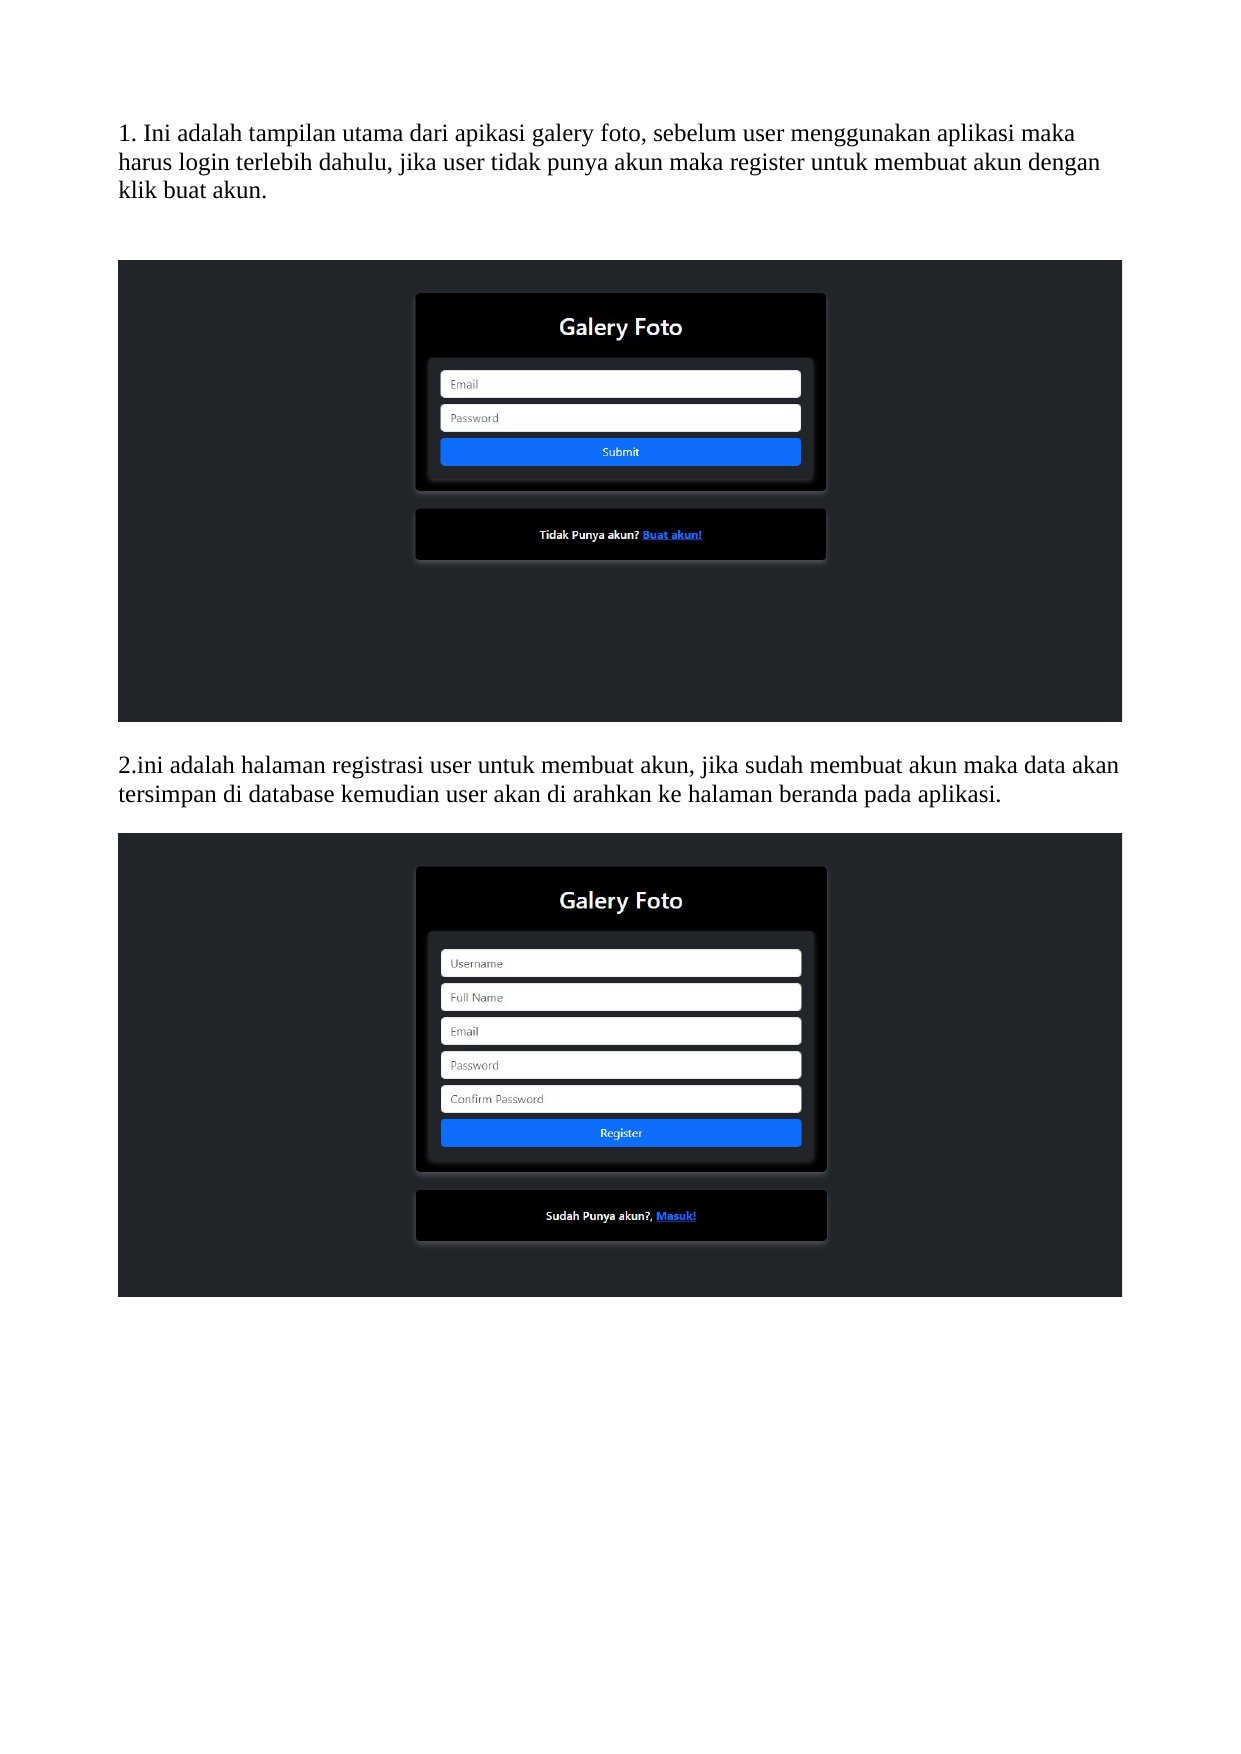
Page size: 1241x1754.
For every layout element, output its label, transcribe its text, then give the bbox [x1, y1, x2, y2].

picture [118, 833, 1123, 1297]
text 2.ini adalah halaman registrasi user untuk membuat akun, jika sudah membuat akun maka data akan tersimpan di database kemudian user akan di arahkan ke halaman beranda pada aplikasi. [118, 750, 1122, 808]
text 1. Ini adalah tampilan utama dari apikasi galery foto, sebelum user menggunakan aplikasi maka harus login terlebih dahulu, jika user tidak punya akun maka register untuk membuat akun dengan klik buat akun. [118, 118, 1122, 204]
picture [118, 260, 1123, 722]
